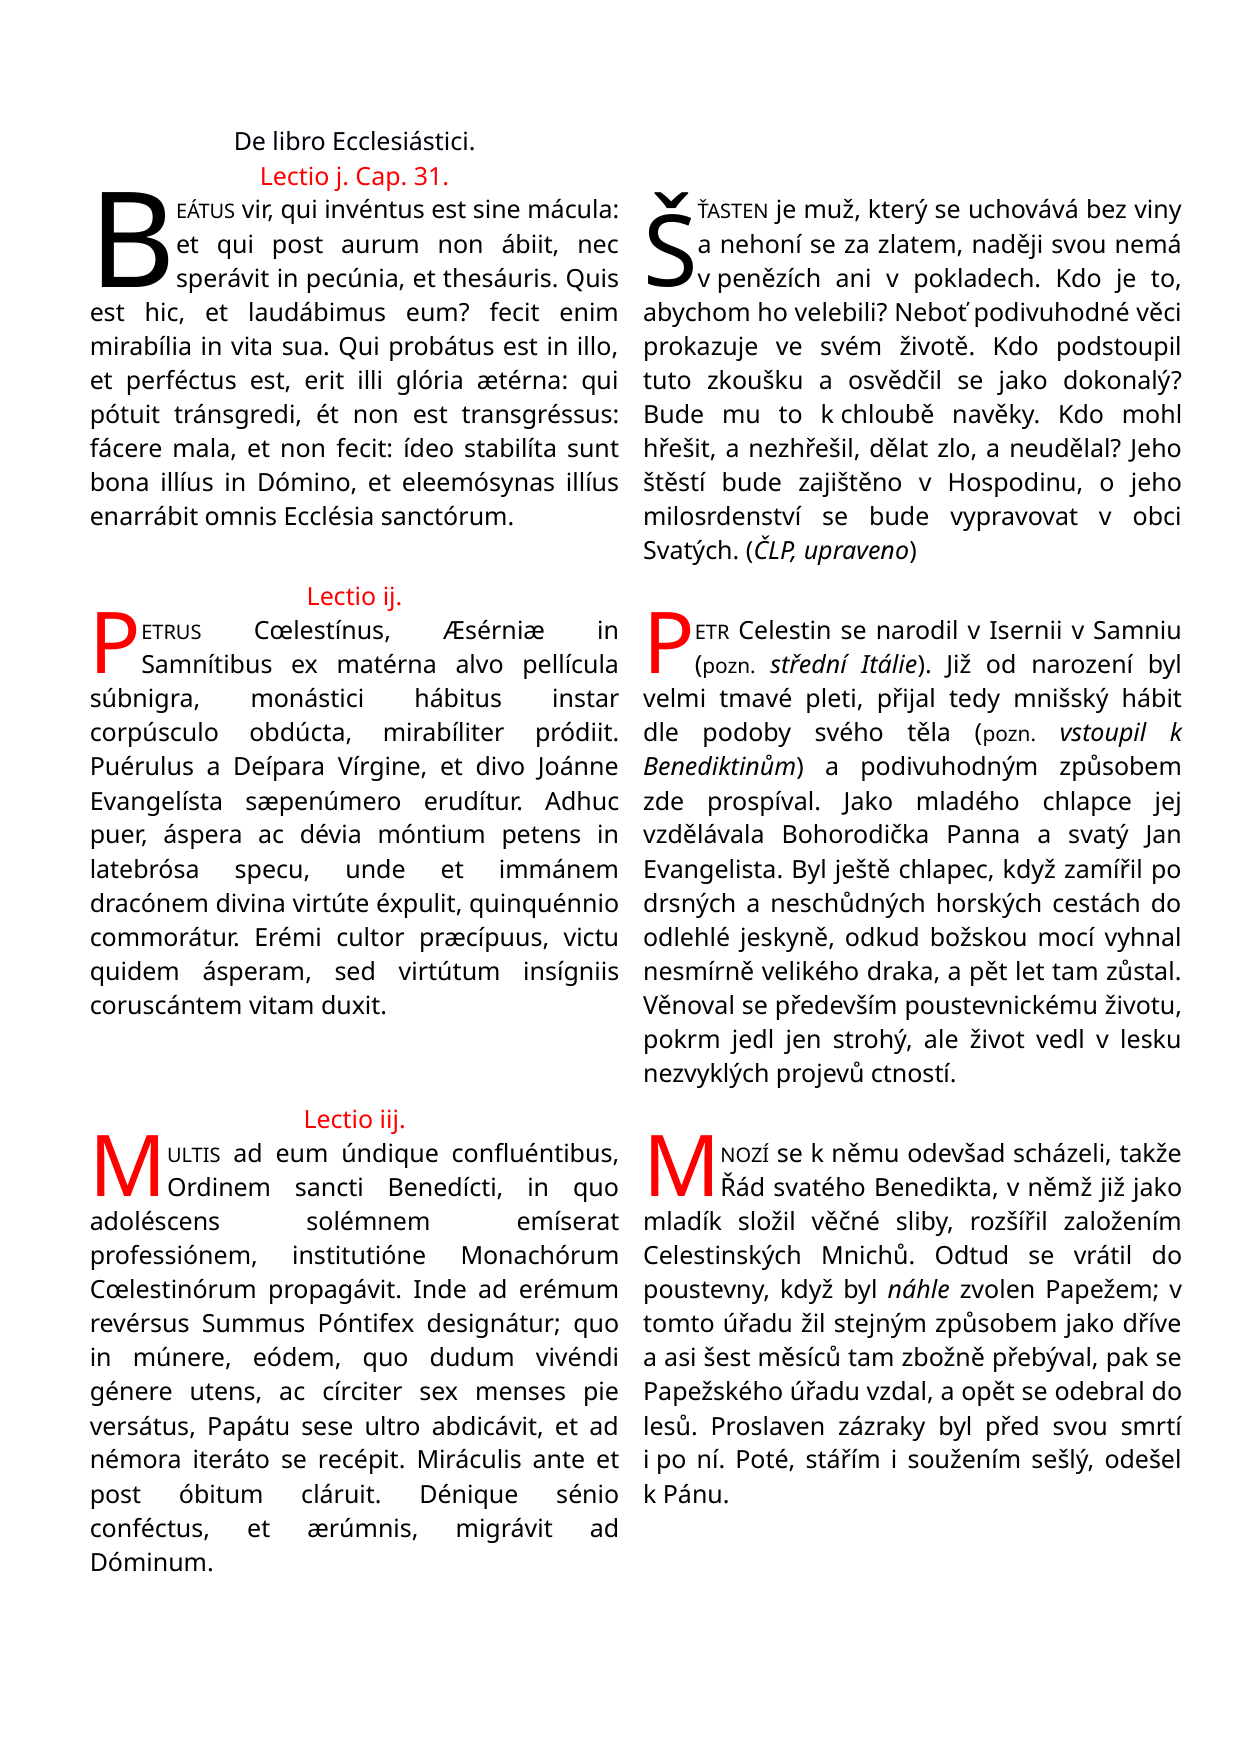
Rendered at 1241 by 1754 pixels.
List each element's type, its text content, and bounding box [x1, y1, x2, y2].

table_cell Mnozí se k němu odevšad scházeli, takže Řád svatého Benedikta, v němž již jako mladík složil věčné sliby, rozšířil založením Celestinských Mnichů. Odtud se vrátil do poustevny, když byl náhle zvolen Papežem; v tomto úřadu žil stejným způsobem jako dříve a asi šest měsíců tam zbožně přebýval, pak se Papežského úřadu vzdal, a opět se odebral do lesů. Proslaven zázraky byl před svou smrtí i po ní. Poté, stářím i soužením sešlý, odešel k Pánu. [631, 1096, 1194, 1618]
table_cell Šťasten je muž, který se uchovává bez viny a nehoní se za zlatem, naději svou nemá v penězích ani v pokladech. Kdo je to, abychom ho velebili? Neboť podivuhodné věci prokazuje ve svém životě. Kdo podstoupil tuto zkoušku a osvědčil se jako dokonalý? Bude mu to k chloubě navěky. Kdo mohl hřešit, a nezhřešil, dělat zlo, a neudělal? Jeho štěstí bude zajištěno v Hospodinu, o jeho milosrdenství se bude vypravovat v obci Svatých. (ČLP, upraveno) [631, 118, 1194, 573]
table_cell Lectio iij. Multis ad eum úndique confluéntibus, Ordinem sancti Benedícti, in quo adoléscens solémnem emíserat professiónem, institutióne Monachórum Cœlestinórum propagávit. Inde ad erémum revérsus Summus Póntifex designátur; quo in múnere, eódem, quo dudum vivéndi génere utens, ac círciter sex menses pie versátus, Papátu sese ultro abdicávit, et ad némora iteráto se recépit. Miráculis ante et post óbitum cláruit. Dénique sénio conféctus, et ærúmnis, migrávit ad Dóminum. [78, 1096, 631, 1618]
table_cell In I. Nocturno De libro Ecclesiástici. Lectio j. Cap. 31. Beátus vir, qui invéntus est sine mácula: et qui post aurum non ábiit, nec sperávit in pecúnia, et thesáuris. Quis est hic, et laudábimus eum? fecit enim mirabília in vita sua. Qui probátus est in illo, et perféctus est, erit illi glória ætérna: qui pótuit tránsgredi, ét non est transgréssus: fácere mala, et non fecit: ídeo stabilíta sunt bona illíus in Dómino, et eleemósynas illíus enarrábit omnis Ecclésia sanctórum. [78, 118, 631, 573]
table_cell Petr Celestin se narodil v Isernii v Samniu (pozn. střední Itálie). Již od narození byl velmi tmavé pleti, přijal tedy mnišský hábit dle podoby svého těla (pozn. vstoupil k Benediktinům) a podivuhodným způsobem zde prospíval. Jako mladého chlapce jej vzdělávala Bohorodička Panna a svatý Jan Evangelista. Byl ještě chlapec, když zamířil po drsných a neschůdných horských cestách do odlehlé jeskyně, odkud božskou mocí vyhnal nesmírně velikého draka, a pět let tam zůstal. Věnoval se především poustevnickému životu, pokrm jedl jen strohý, ale život vedl v lesku nezvyklých projevů ctností. [631, 573, 1194, 1096]
table_cell Lectio ij. Petrus Cœlestínus, Æsérniæ in Samnítibus ex matérna alvo pellícula súbnigra, monástici hábitus instar corpúsculo obdúcta, mirabíliter pródiit. Puérulus a Deípara Vírgine, et divo Joánne Evangelísta sæpenúmero erudítur. Adhuc puer, áspera ac dévia móntium petens in latebrósa specu, unde et immánem dracónem divina virtúte éxpulit, quinquénnio commorátur. Erémi cultor præcípuus, victu quidem ásperam, sed virtútum insígniis coruscántem vitam duxit. [78, 573, 631, 1096]
